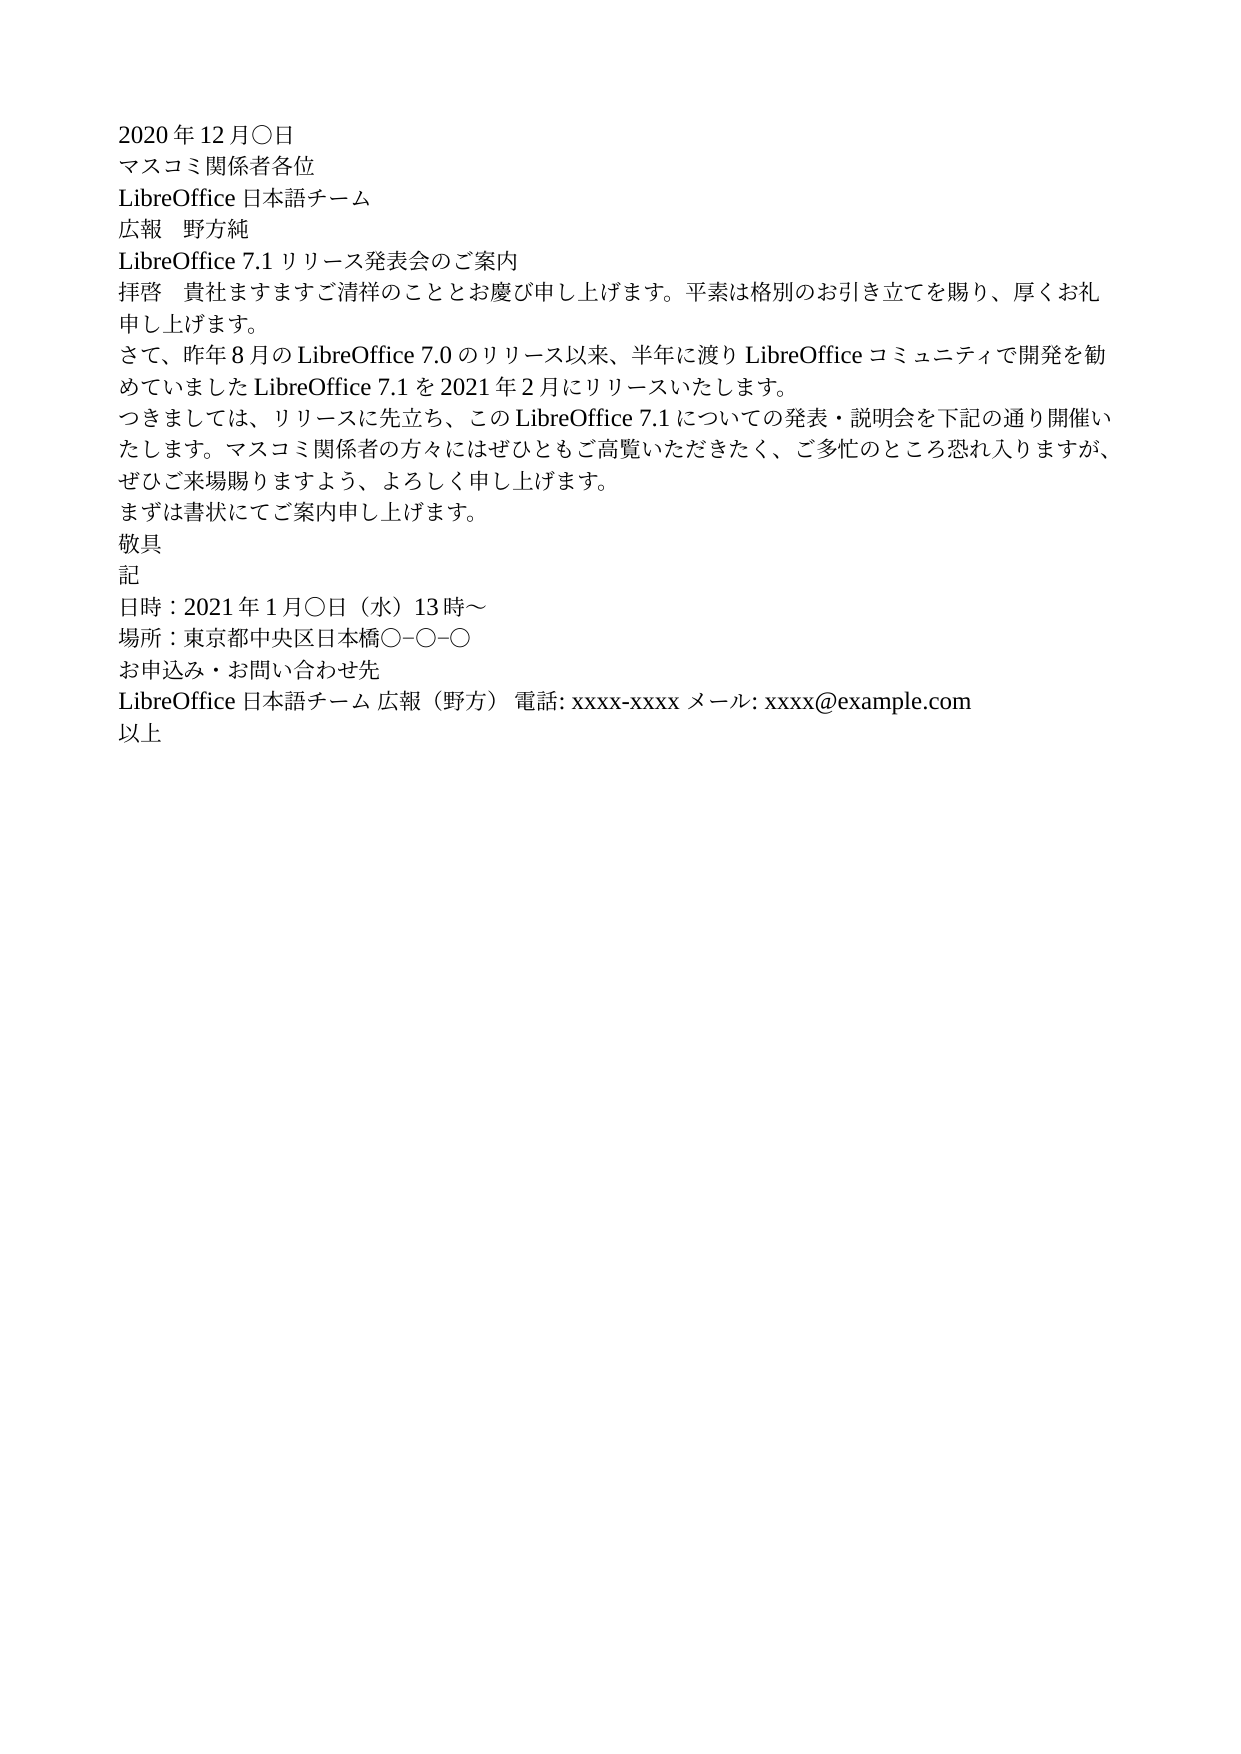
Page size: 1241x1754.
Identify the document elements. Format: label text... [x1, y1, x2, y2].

text まずは書状にてご案内申し上げます。 [118, 496, 1122, 527]
text お申込み・お問い合わせ先 [118, 653, 1122, 684]
text 記 [118, 558, 1122, 590]
text 日時：2021年1月〇日（水）13時～ [118, 590, 1122, 621]
text さて、昨年8月のLibreOffice 7.0のリリース以来、半年に渡りLibreOfficeコミュニティで開発を勧めていましたLibreOffice 7.1を2021年2月にリリースいたします。 [118, 338, 1122, 401]
text つきましては、リリースに先立ち、このLibreOffice 7.1についての発表・説明会を下記の通り開催いたします。マスコミ関係者の方々にはぜひともご高覧いただきたく、ご多忙のところ恐れ入りますが、ぜひご来場賜りますよう、よろしく申し上げます。 [118, 401, 1122, 496]
text 場所：東京都中央区日本橋○−○−○ [118, 621, 1122, 653]
text LibreOffice日本語チーム [118, 181, 1122, 212]
text 広報 野方純 [118, 212, 1122, 244]
text 以上 [118, 716, 1122, 747]
text 2020年12月○日 [118, 118, 1122, 149]
text 拝啓 貴社ますますご清祥のこととお慶び申し上げます。平素は格別のお引き立てを賜り、厚くお礼申し上げます。 [118, 275, 1122, 338]
text LibreOffice日本語チーム 広報（野方） 電話: xxxx-xxxx メール: xxxx@example.com [118, 684, 1122, 716]
text マスコミ関係者各位 [118, 149, 1122, 181]
text LibreOffice 7.1リリース発表会のご案内 [118, 244, 1122, 275]
text 敬具 [118, 527, 1122, 558]
